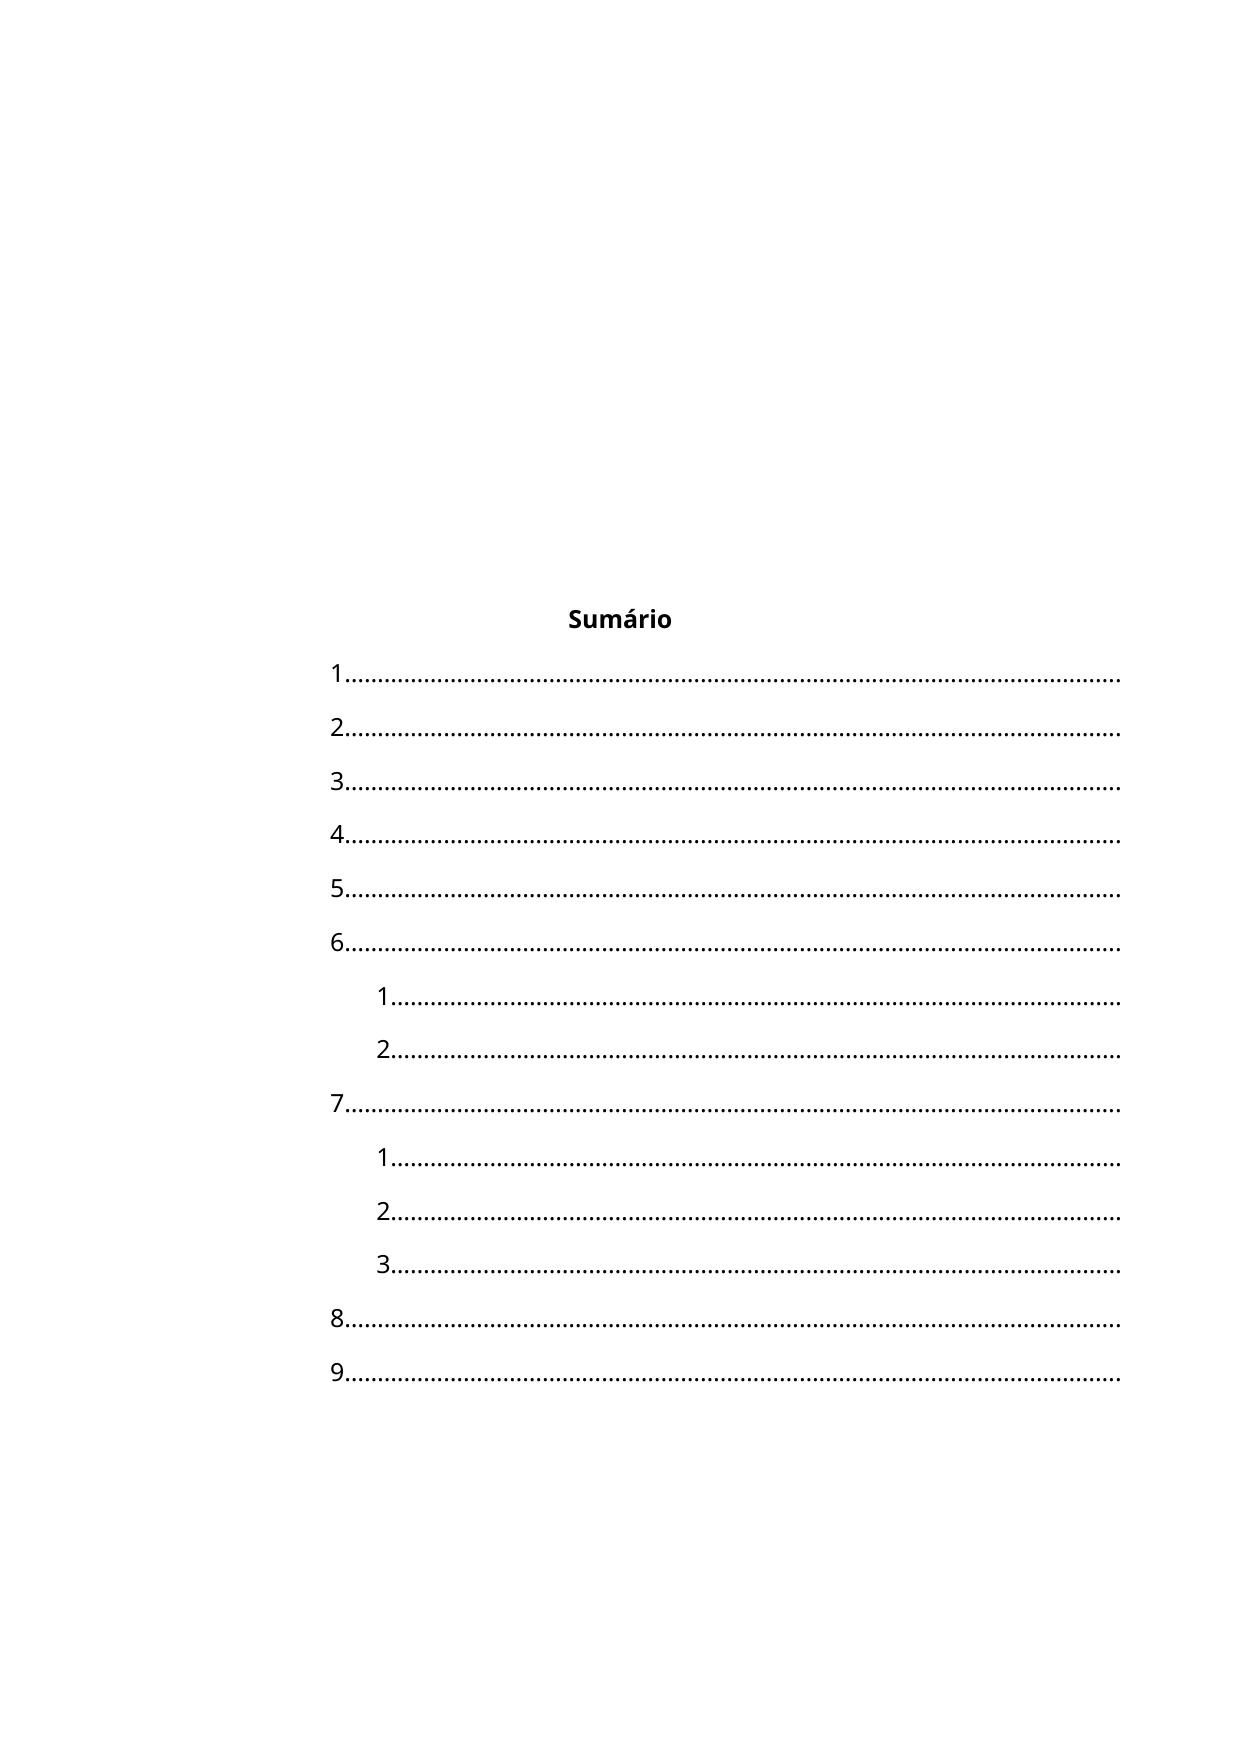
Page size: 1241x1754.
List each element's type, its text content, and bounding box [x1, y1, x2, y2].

text 4………………………………………………………………………………………………………. [118, 817, 1122, 851]
text 1…………...…………………………………………………………………………………… [118, 978, 1122, 1012]
text Sumário [118, 602, 1122, 636]
text 6………………………………………………………………………………………………………. [118, 924, 1122, 958]
text 3…………...…………………………………………………………………………………… [118, 1247, 1122, 1281]
text 8………………………………………………………………………………………………………. [118, 1301, 1122, 1335]
text 2…………...…………………………………………………………………………………… [118, 1193, 1122, 1227]
text 5………………………………………………………………………………………………………. [118, 871, 1122, 905]
text 3………………………………………………………………………………………………………. [118, 763, 1122, 797]
text 2………………………………………………………………………………………………………. [118, 709, 1122, 743]
text 9………………………………………………………………………………………………………. [118, 1354, 1122, 1388]
text 7………………………………………………………………………………………………………. [118, 1086, 1122, 1120]
text 2…………...…………………………………………………………………………………… [118, 1032, 1122, 1066]
text 1………………………………………………………………………………………………………. [118, 656, 1122, 690]
text 1…………...…………………………………………………………………………………… [118, 1139, 1122, 1173]
